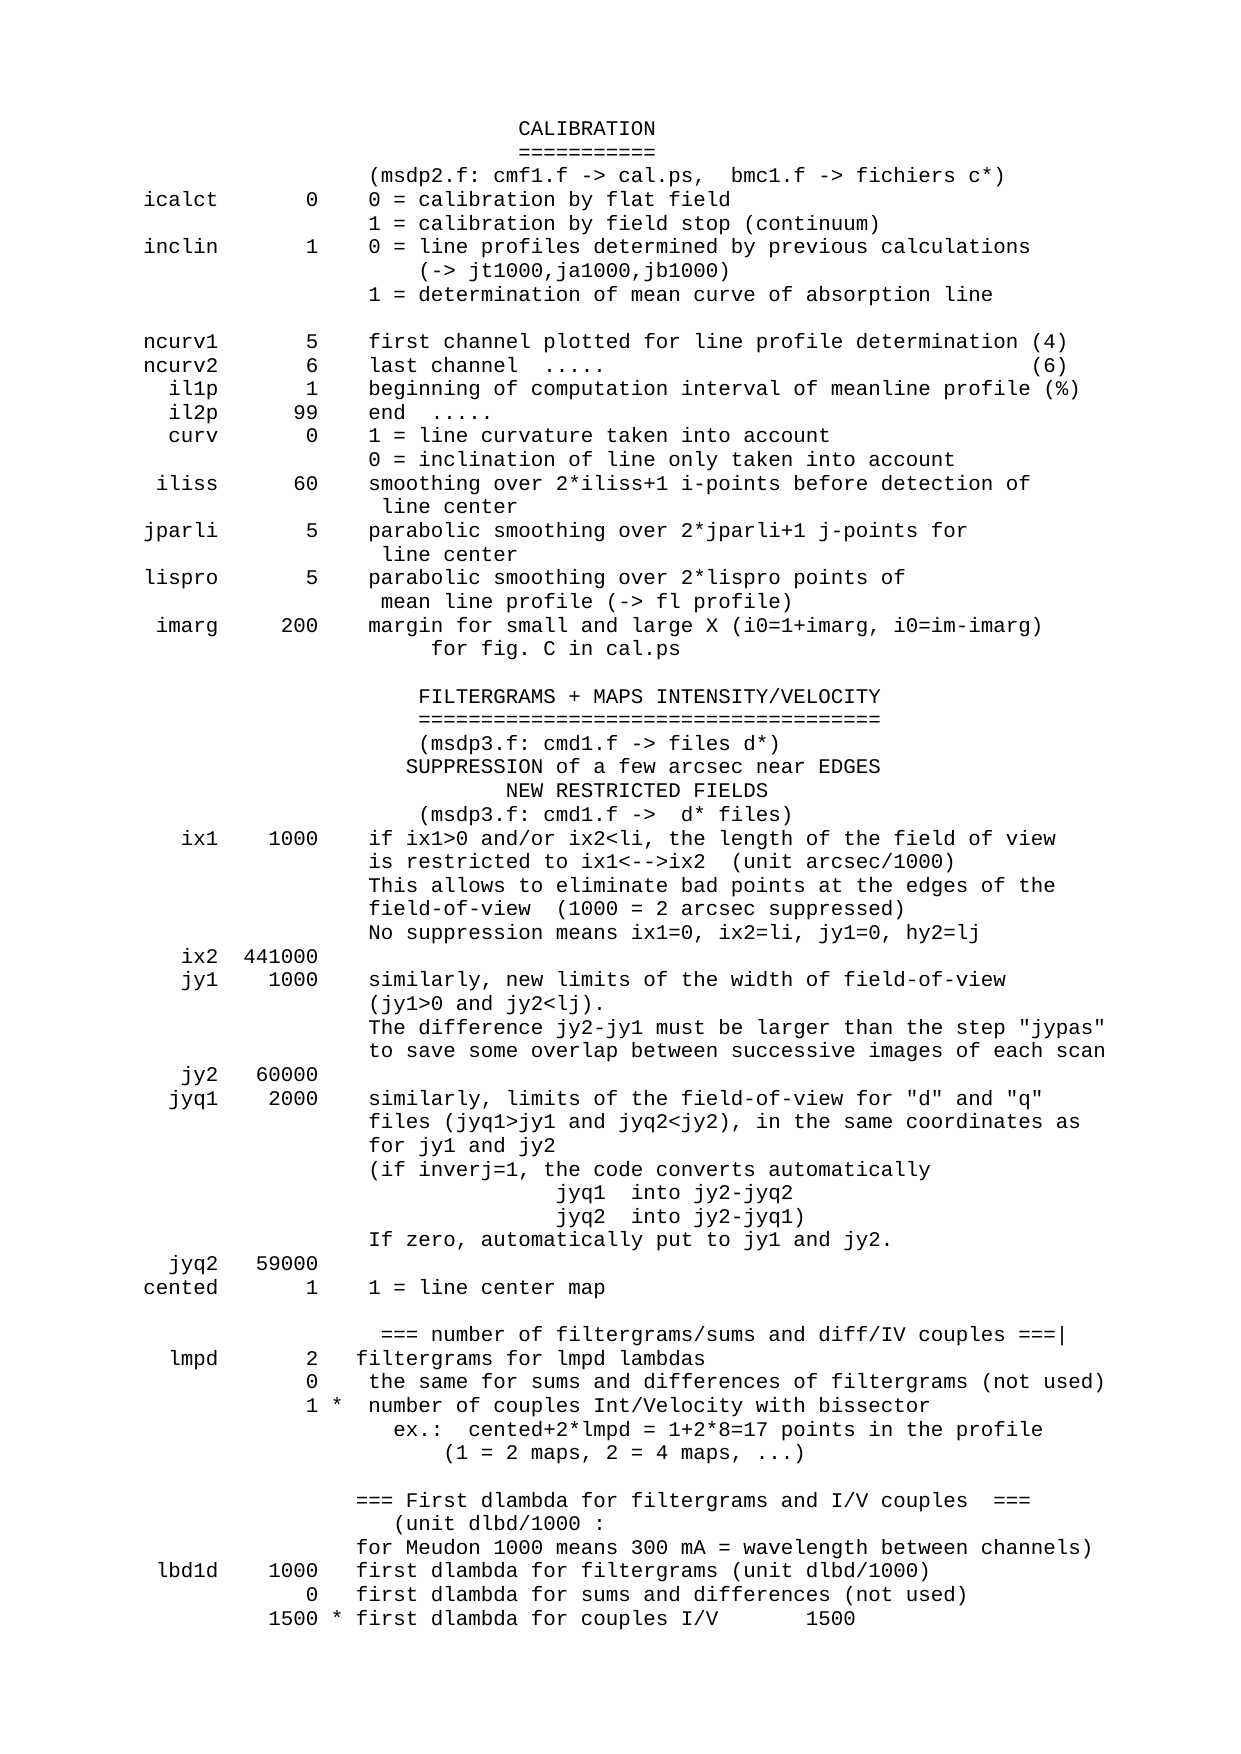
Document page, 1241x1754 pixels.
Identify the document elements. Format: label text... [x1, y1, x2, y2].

text === First dlambda for filtergrams and I/V couples === [118, 1489, 1122, 1513]
text The difference jy2-jy1 must be larger than the step "jypas" [118, 1017, 1122, 1040]
text il2p 99 end ..... [118, 402, 1122, 426]
text jyq1 2000 similarly, limits of the field-of-view for "d" and "q" [118, 1088, 1122, 1111]
text ncurv1 5 first channel plotted for line profile determination (4) [118, 331, 1122, 354]
text (if inverj=1, the code converts automatically [118, 1158, 1122, 1182]
text jy1 1000 similarly, new limits of the width of field-of-view [118, 969, 1122, 993]
text icalct 0 0 = calibration by flat field [118, 189, 1122, 213]
text NEW RESTRICTED FIELDS [118, 780, 1122, 804]
text field-of-view (1000 = 2 arcsec suppressed) [118, 898, 1122, 922]
text (unit dlbd/1000 : [118, 1513, 1122, 1537]
text This allows to eliminate bad points at the edges of the [118, 875, 1122, 898]
text ===================================== [118, 709, 1122, 733]
text (msdp3.f: cmd1.f -> files d*) [118, 733, 1122, 757]
text === number of filtergrams/sums and diff/IV couples ===| [118, 1324, 1122, 1348]
text lbd1d 1000 first dlambda for filtergrams (unit dlbd/1000) [118, 1561, 1122, 1584]
text files (jyq1>jy1 and jyq2<jy2), in the same coordinates as [118, 1111, 1122, 1135]
text for fig. C in cal.ps [118, 638, 1122, 662]
text curv 0 1 = line curvature taken into account [118, 426, 1122, 449]
text mean line profile (-> fl profile) [118, 591, 1122, 615]
text (msdp3.f: cmd1.f -> d* files) [118, 804, 1122, 827]
text =========== [118, 142, 1122, 165]
text SUPPRESSION of a few arcsec near EDGES [118, 757, 1122, 780]
text CALIBRATION [118, 118, 1122, 142]
text 0 the same for sums and differences of filtergrams (not used) [118, 1371, 1122, 1395]
text No suppression means ix1=0, ix2=li, jy1=0, hy2=lj [118, 922, 1122, 946]
text jyq2 into jy2-jyq1) [118, 1206, 1122, 1229]
text 0 = inclination of line only taken into account [118, 449, 1122, 473]
text ix2 441000 [118, 946, 1122, 969]
text ix1 1000 if ix1>0 and/or ix2<li, the length of the field of view [118, 827, 1122, 851]
text 0 first dlambda for sums and differences (not used) [118, 1584, 1122, 1608]
text inclin 1 0 = line profiles determined by previous calculations [118, 236, 1122, 260]
text il1p 1 beginning of computation interval of meanline profile (%) [118, 378, 1122, 402]
text (jy1>0 and jy2<lj). [118, 993, 1122, 1017]
text lispro 5 parabolic smoothing over 2*lispro points of [118, 567, 1122, 591]
text 1 = calibration by field stop (continuum) [118, 213, 1122, 236]
text (1 = 2 maps, 2 = 4 maps, ...) [118, 1442, 1122, 1466]
text jyq1 into jy2-jyq2 [118, 1182, 1122, 1206]
text for jy1 and jy2 [118, 1135, 1122, 1158]
text line center [118, 496, 1122, 520]
text (-> jt1000,ja1000,jb1000) [118, 260, 1122, 284]
text FILTERGRAMS + MAPS INTENSITY/VELOCITY [118, 686, 1122, 709]
text for Meudon 1000 means 300 mA = wavelength between channels) [118, 1537, 1122, 1561]
text imarg 200 margin for small and large X (i0=1+imarg, i0=im-imarg) [118, 615, 1122, 638]
text 1 * number of couples Int/Velocity with bissector [118, 1395, 1122, 1419]
text ncurv2 6 last channel ..... (6) [118, 354, 1122, 378]
text If zero, automatically put to jy1 and jy2. [118, 1229, 1122, 1253]
text (msdp2.f: cmf1.f -> cal.ps, bmc1.f -> fichiers c*) [118, 165, 1122, 189]
text is restricted to ix1<-->ix2 (unit arcsec/1000) [118, 851, 1122, 875]
text jyq2 59000 [118, 1253, 1122, 1277]
text cented 1 1 = line center map [118, 1277, 1122, 1300]
text jy2 60000 [118, 1064, 1122, 1088]
text to save some overlap between successive images of each scan [118, 1040, 1122, 1064]
text lmpd 2 filtergrams for lmpd lambdas [118, 1348, 1122, 1371]
text 1 = determination of mean curve of absorption line [118, 284, 1122, 307]
text iliss 60 smoothing over 2*iliss+1 i-points before detection of [118, 473, 1122, 496]
text jparli 5 parabolic smoothing over 2*jparli+1 j-points for [118, 520, 1122, 544]
text ex.: cented+2*lmpd = 1+2*8=17 points in the profile [118, 1419, 1122, 1442]
text line center [118, 544, 1122, 567]
text 1500 * first dlambda for couples I/V 1500 [118, 1608, 1122, 1631]
